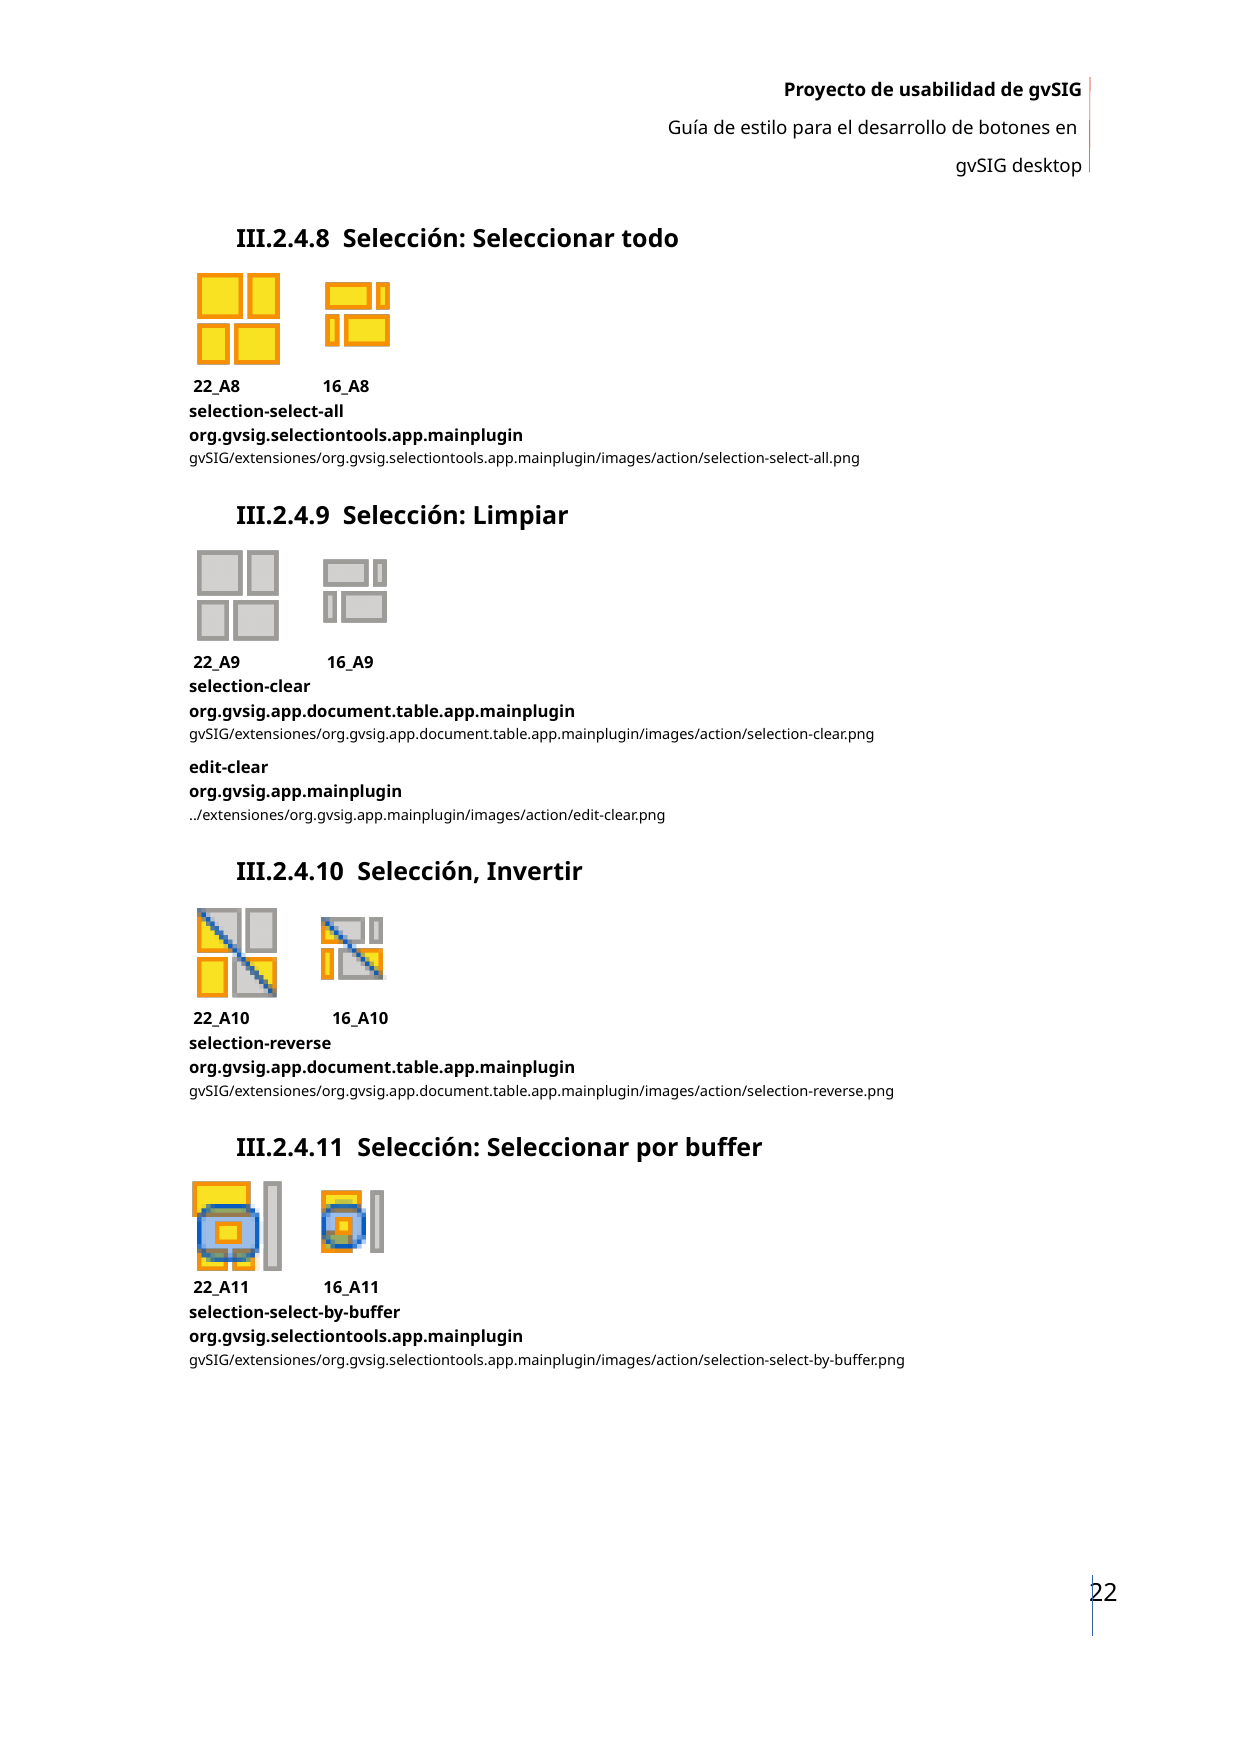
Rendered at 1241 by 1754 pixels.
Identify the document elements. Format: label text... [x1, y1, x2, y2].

text gvSIG/extensiones/org.gvsig.selectiontools.app.mainplugin/images/action/selection-select-by-buffer.png [189, 1349, 1095, 1369]
text gvSIG/extensiones/org.gvsig.selectiontools.app.mainplugin/images/action/selection-select-all.png [189, 448, 1095, 468]
text ../extensiones/org.gvsig.app.mainplugin/images/action/edit-clear.png [189, 804, 1095, 824]
text edit-clear [189, 755, 1095, 778]
text 22_A10 16_A10 [193, 1007, 1095, 1029]
text selection-select-by-buffer [189, 1301, 1095, 1323]
text gvSIG/extensiones/org.gvsig.app.document.table.app.mainplugin/images/action/selection-reverse.png [189, 1080, 1095, 1100]
text org.gvsig.selectiontools.app.mainplugin [189, 1325, 1095, 1348]
text 22_A9 16_A9 [193, 650, 1095, 673]
text org.gvsig.selectiontools.app.mainplugin [189, 424, 1095, 446]
subtitle Selección: Limpiar [236, 498, 1095, 532]
text selection-select-all [189, 399, 1095, 422]
text 22_A8 16_A8 [193, 375, 1095, 397]
picture [188, 543, 390, 649]
picture [188, 266, 394, 373]
subtitle Selección: Seleccionar por buffer [236, 1130, 1095, 1164]
text org.gvsig.app.document.table.app.mainplugin [189, 1056, 1095, 1078]
subtitle Selección: Seleccionar todo [236, 221, 1095, 255]
text 22_A11 16_A11 [193, 1276, 1095, 1299]
text org.gvsig.app.mainplugin [189, 780, 1095, 802]
picture [188, 899, 387, 1006]
text selection-clear [189, 675, 1095, 697]
picture [188, 1175, 388, 1275]
subtitle Selección, Invertir [236, 854, 1095, 888]
text selection-reverse [189, 1031, 1095, 1054]
text gvSIG/extensiones/org.gvsig.app.document.table.app.mainplugin/images/action/selection-clear.png [189, 724, 1095, 743]
text org.gvsig.app.document.table.app.mainplugin [189, 699, 1095, 722]
